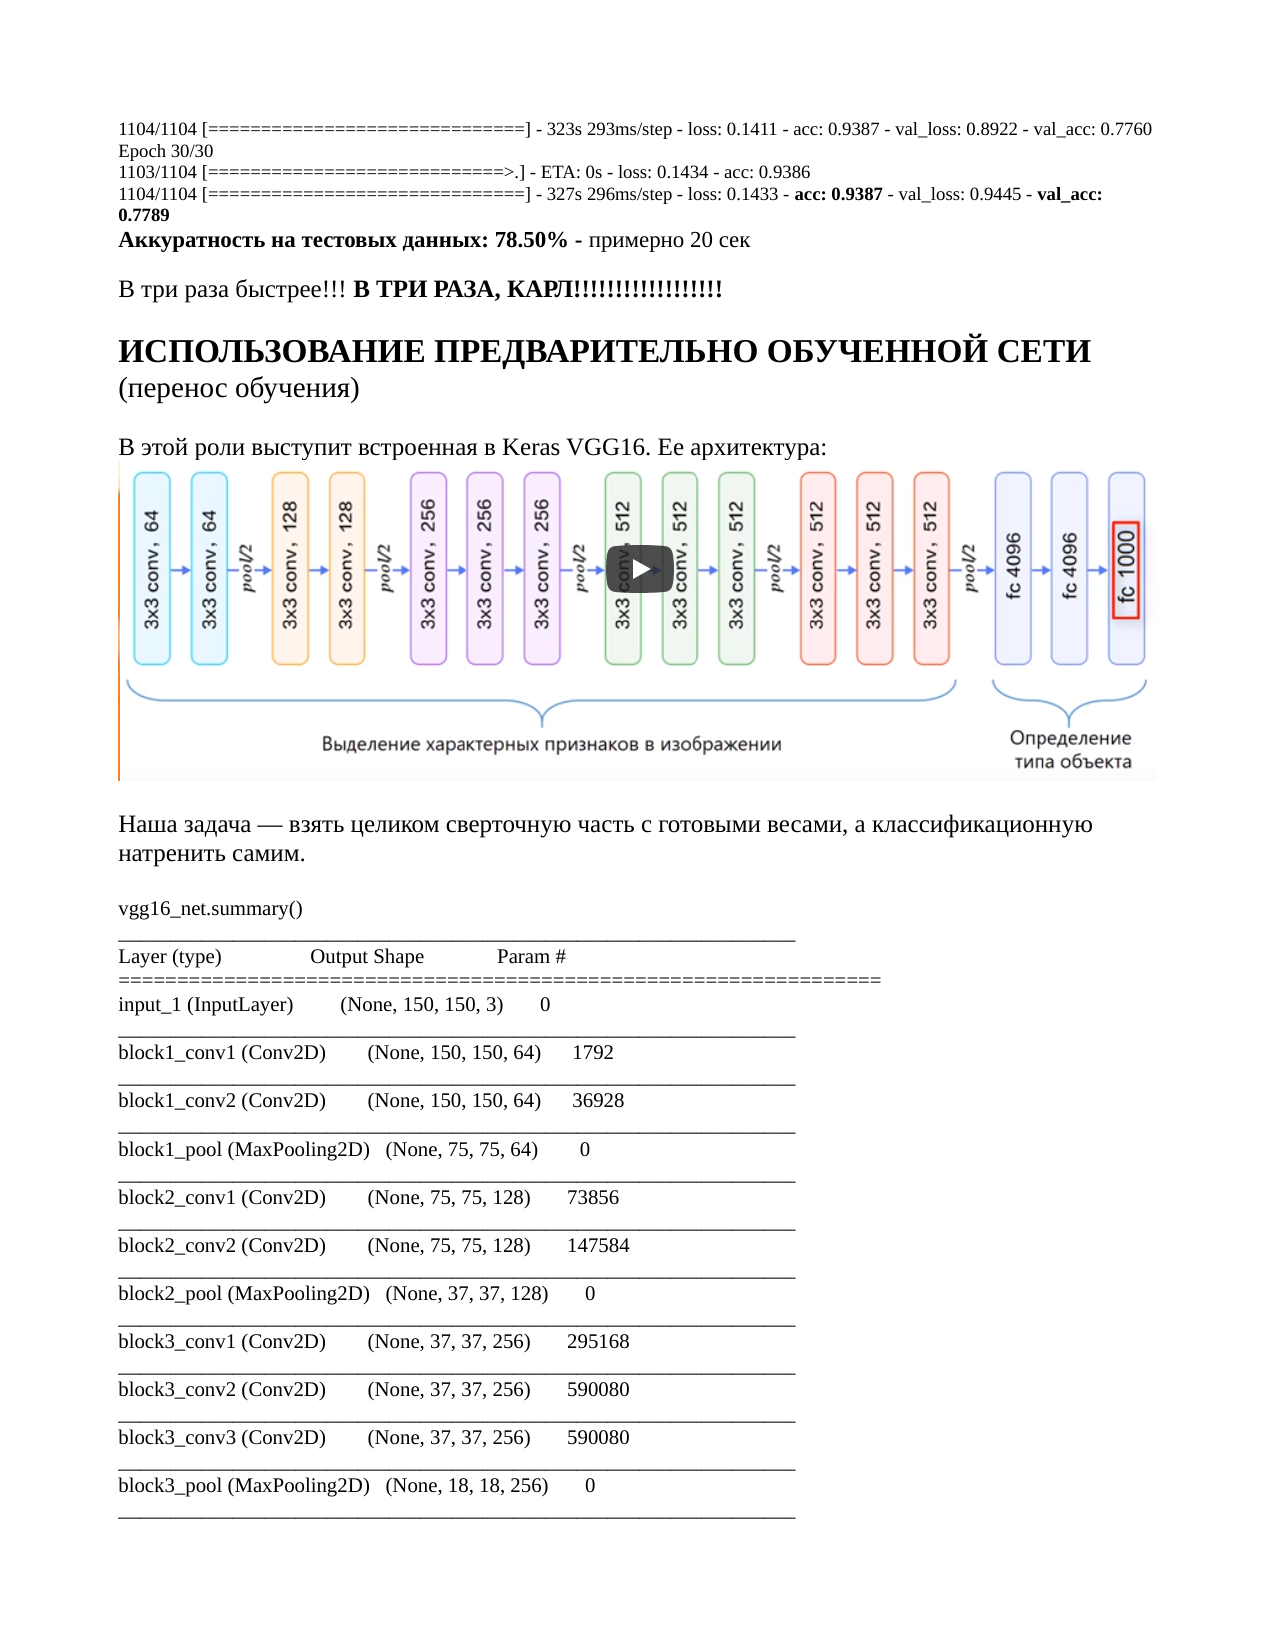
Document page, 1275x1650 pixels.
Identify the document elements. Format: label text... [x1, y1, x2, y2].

text input_1 (InputLayer) (None, 150, 150, 3) 0 [118, 992, 1157, 1016]
text _________________________________________________________________ [118, 1112, 1157, 1136]
text block2_conv2 (Conv2D) (None, 75, 75, 128) 147584 [118, 1233, 1157, 1257]
text ================================================================= [118, 968, 1157, 992]
text ИСПОЛЬЗОВАНИЕ ПРЕДВАРИТЕЛЬНО ОБУЧЕННОЙ СЕТИ [118, 331, 1157, 370]
text block2_conv1 (Conv2D) (None, 75, 75, 128) 73856 [118, 1184, 1157, 1209]
text В три раза быстрее!!! В ТРИ РАЗА, КАРЛ!!!!!!!!!!!!!!!!!! [118, 274, 1157, 303]
text block1_pool (MaxPooling2D) (None, 75, 75, 64) 0 [118, 1136, 1157, 1161]
text Наша задача — взять целиком сверточную часть с готовыми весами, а классификационную натренить самим. [118, 809, 1157, 867]
text _________________________________________________________________ [118, 1257, 1157, 1281]
text block3_conv2 (Conv2D) (None, 37, 37, 256) 590080 [118, 1377, 1157, 1401]
text _________________________________________________________________ [118, 920, 1157, 944]
text _________________________________________________________________ [118, 1016, 1157, 1040]
text _________________________________________________________________ [118, 1305, 1157, 1329]
text _________________________________________________________________ [118, 1401, 1157, 1425]
text _________________________________________________________________ [118, 1449, 1157, 1473]
text В этой роли выступит встроенная в Keras VGG16. Ее архитектура: [118, 432, 1157, 460]
text block3_pool (MaxPooling2D) (None, 18, 18, 256) 0 [118, 1473, 1157, 1497]
text 1104/1104 [==============================] - 327s 296ms/step - loss: 0.1433 - acc: 0.9387 - val_loss: 0.9445 - val_acc: 0.7789 [118, 183, 1157, 226]
text _________________________________________________________________ [118, 1497, 1157, 1521]
text block2_pool (MaxPooling2D) (None, 37, 37, 128) 0 [118, 1281, 1157, 1305]
text vgg16_net.summary() [118, 896, 1157, 920]
text block1_conv2 (Conv2D) (None, 150, 150, 64) 36928 [118, 1088, 1157, 1112]
text block3_conv1 (Conv2D) (None, 37, 37, 256) 295168 [118, 1329, 1157, 1353]
text block3_conv3 (Conv2D) (None, 37, 37, 256) 590080 [118, 1425, 1157, 1449]
text _________________________________________________________________ [118, 1064, 1157, 1088]
text (перенос обучения) [118, 370, 1157, 403]
picture [118, 460, 1157, 781]
text Аккуратность на тестовых данных: 78.50% - примерно 20 сек [118, 226, 1157, 252]
text 1103/1104 [============================>.] - ETA: 0s - loss: 0.1434 - acc: 0.9386 [118, 161, 1157, 183]
text _________________________________________________________________ [118, 1353, 1157, 1377]
text block1_conv1 (Conv2D) (None, 150, 150, 64) 1792 [118, 1040, 1157, 1064]
text 1104/1104 [==============================] - 323s 293ms/step - loss: 0.1411 - acc: 0.9387 - val_loss: 0.8922 - val_acc: 0.7760 [118, 118, 1157, 140]
text _________________________________________________________________ [118, 1209, 1157, 1233]
text Epoch 30/30 [118, 140, 1157, 161]
text Layer (type) Output Shape Param # [118, 944, 1157, 968]
text _________________________________________________________________ [118, 1161, 1157, 1184]
